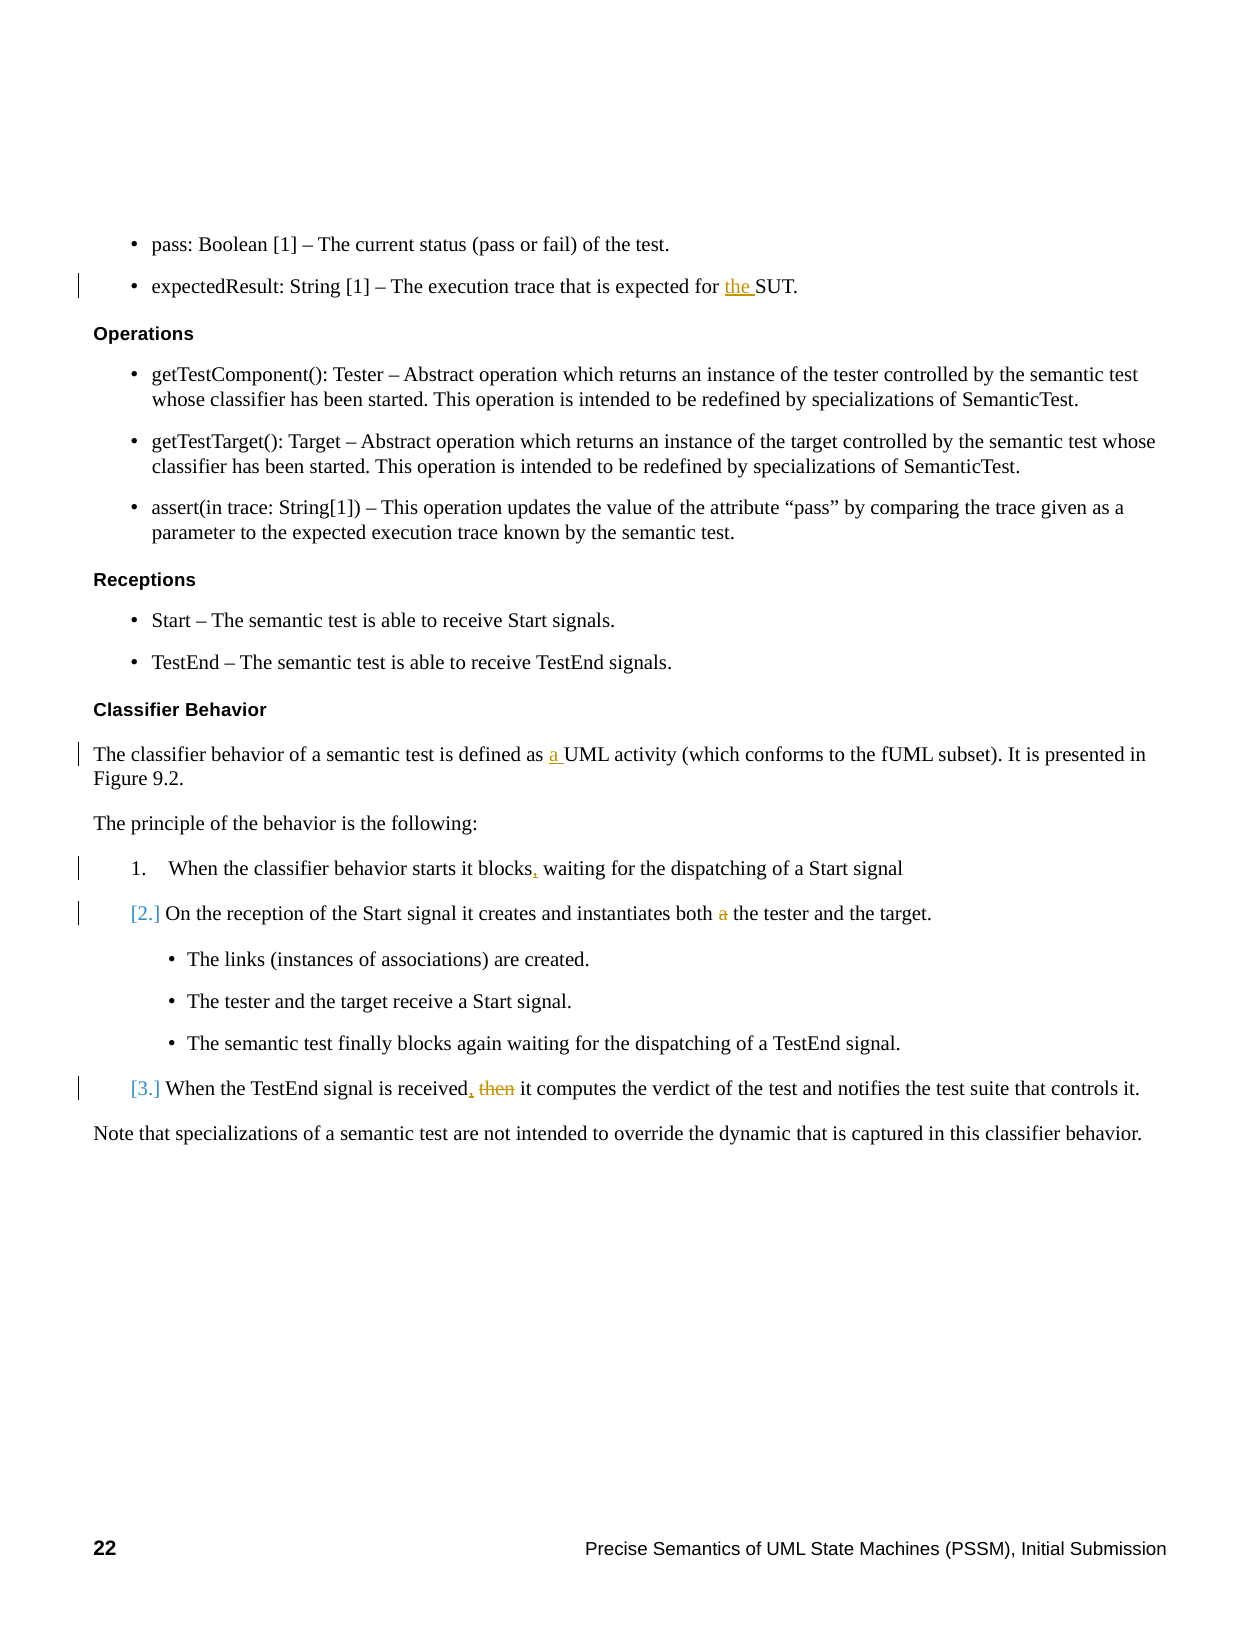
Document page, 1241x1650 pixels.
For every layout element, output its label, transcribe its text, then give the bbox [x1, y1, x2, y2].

list When the classifier behavior starts it blocks, waiting for the dispatching of a Start signal [131, 856, 1164, 880]
list getTestTarget(): Target – Abstract operation which returns an instance of the target controlled by the semantic test whose classifier has been started. This operation is intended to be redefined by specializations of SemanticTest. [131, 428, 1164, 478]
list When the TestEnd signal is received, it computes the verdict of the test and notifies the test suite that controls it. [131, 1076, 1164, 1100]
list On the reception of the Start signal it creates and instantiates both the tester and the target. [131, 901, 1164, 925]
list TestEnd – The semantic test is able to receive TestEnd signals. [131, 649, 1164, 674]
list assert(in trace: String[1]) – This operation updates the value of the attribute “pass” by comparing the trace given as a parameter to the expected execution trace known by the semantic test. [131, 494, 1164, 544]
list The tester and the target receive a Start signal. [168, 988, 1164, 1013]
list The links (instances of associations) are created. [168, 946, 1164, 971]
list pass: Boolean [1] – The current status (pass or fail) of the test. [131, 231, 1164, 256]
text The principle of the behavior is the following: [93, 811, 1164, 835]
list Start – The semantic test is able to receive Start signals. [131, 607, 1164, 632]
subtitle Receptions [93, 569, 1164, 591]
list expectedResult: String [1] – The execution trace that is expected for the SUT. [131, 273, 1164, 298]
list getTestComponent(): Tester – Abstract operation which returns an instance of the tester controlled by the semantic test whose classifier has been started. This operation is intended to be redefined by specializations of SemanticTest. [131, 361, 1164, 411]
text The classifier behavior of a semantic test is defined as a UML activity (which conforms to the fUML subset). It is presented in Figure 9.2. [93, 742, 1164, 790]
subtitle Operations [93, 323, 1164, 344]
list The semantic test finally blocks again waiting for the dispatching of a TestEnd signal. [168, 1029, 1164, 1054]
text Note that specializations of a semantic test are not intended to override the dynamic that is captured in this classifier behavior. [93, 1121, 1164, 1145]
subtitle Classifier Behavior [93, 699, 1164, 721]
